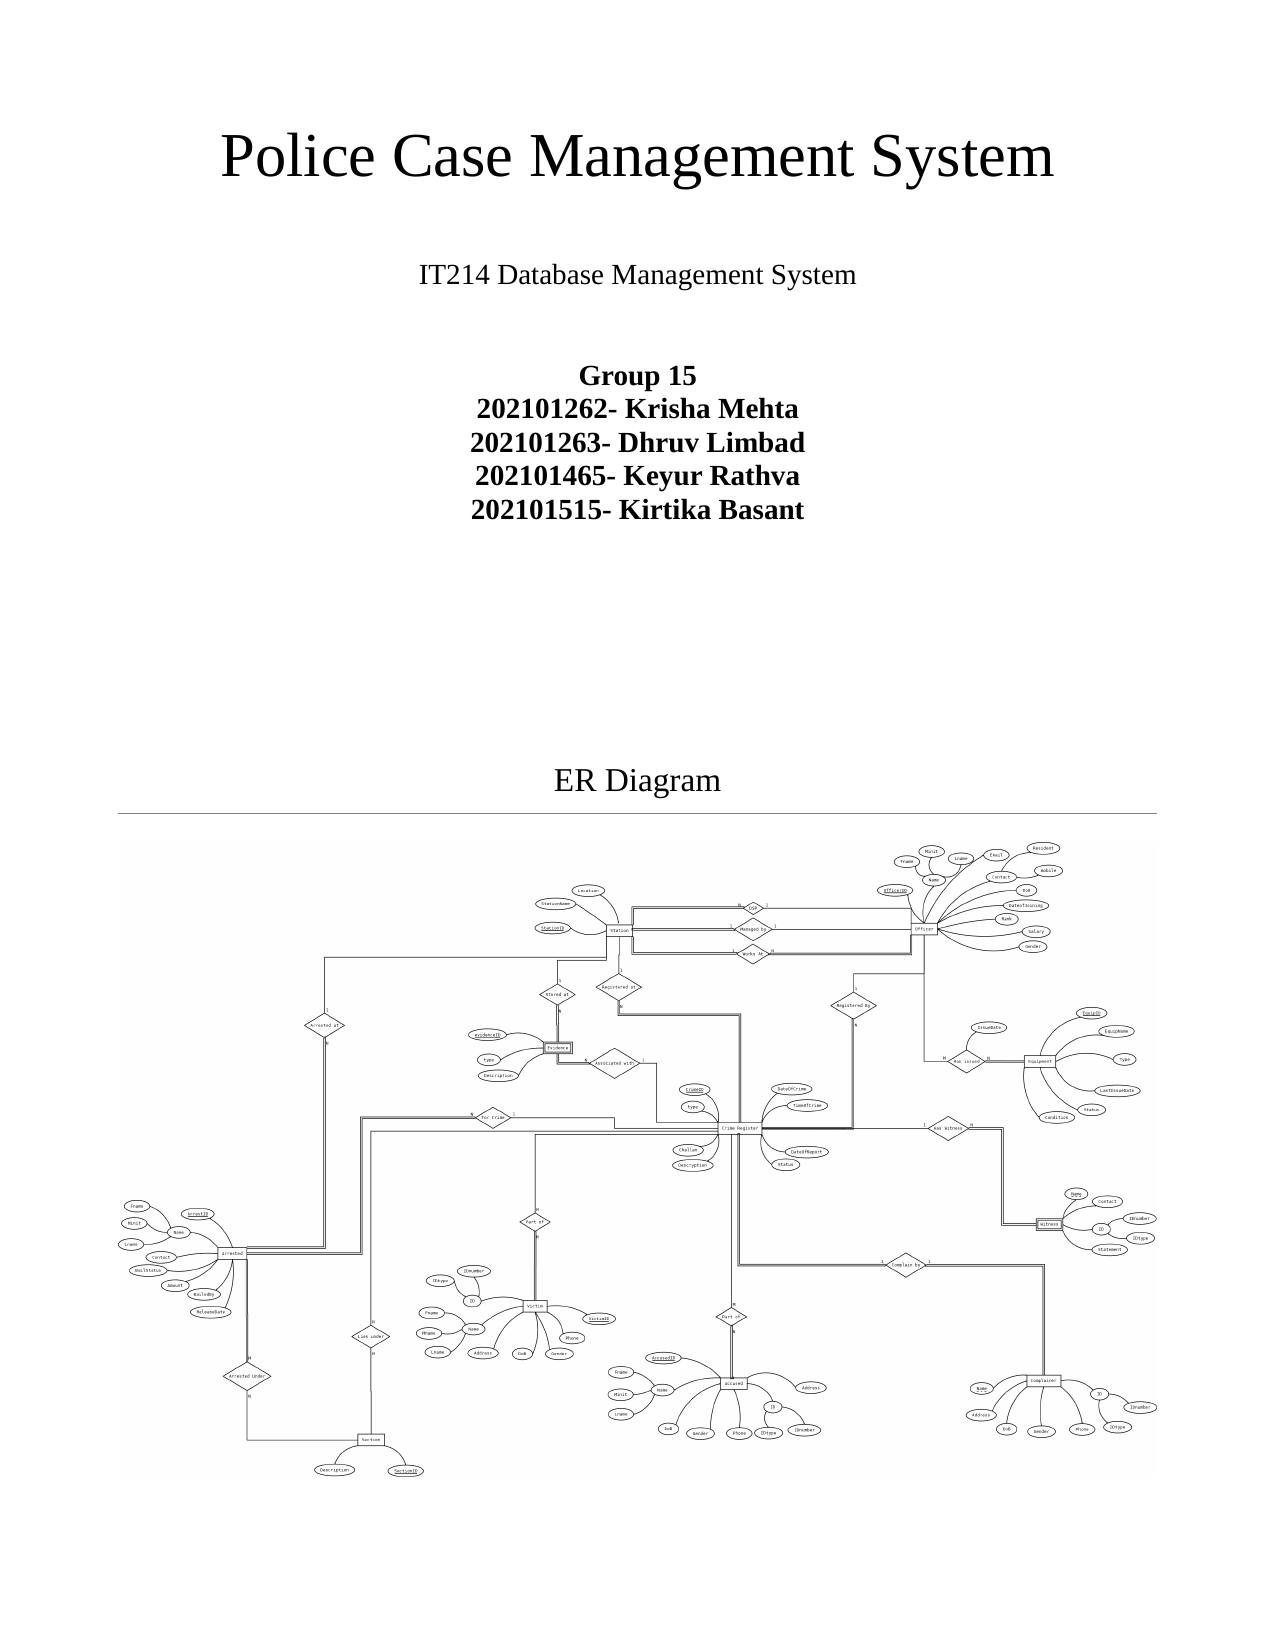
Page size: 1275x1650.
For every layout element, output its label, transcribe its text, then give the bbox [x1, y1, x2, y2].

text 202101465- Keyur Rathva [118, 458, 1157, 492]
text 202101262- Krisha Mehta [118, 391, 1157, 425]
text 202101263- Dhruv Limbad [118, 425, 1157, 458]
picture [118, 842, 1157, 1477]
text 202101515- Kirtika Basant [118, 492, 1157, 526]
text Police Case Management System [118, 118, 1157, 190]
text IT214 Database Management System [118, 257, 1157, 291]
text ER Diagram [118, 760, 1157, 799]
text Group 15 [118, 358, 1157, 391]
